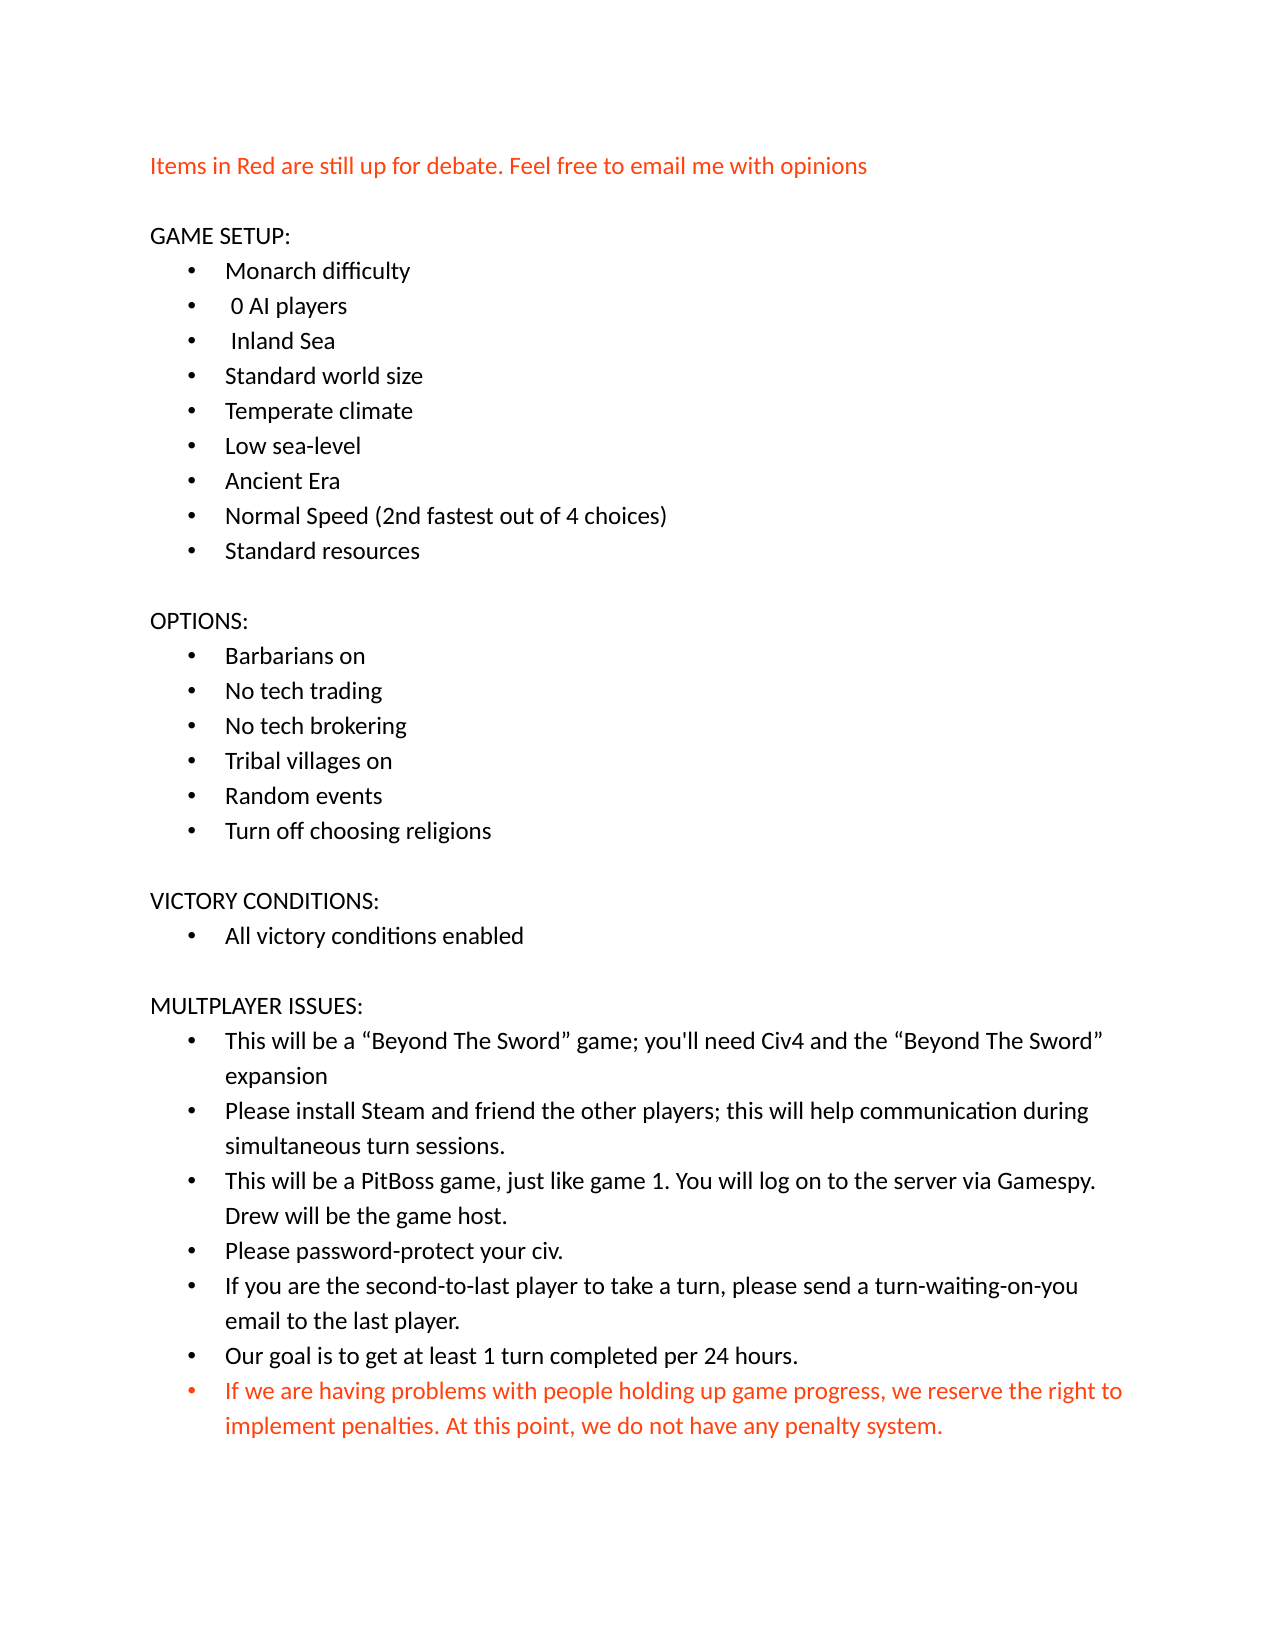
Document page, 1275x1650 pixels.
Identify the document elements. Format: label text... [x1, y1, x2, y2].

list Standard world size [187, 360, 1125, 391]
list No tech brokering [187, 710, 1125, 741]
list Monarch difficulty [187, 255, 1125, 286]
list If you are the second-to-last player to take a turn, please send a turn-waiting-on-you email to the last player. [187, 1270, 1125, 1336]
text OPTIONS: [150, 605, 1125, 636]
list No tech trading [187, 675, 1125, 706]
list All victory conditions enabled [187, 920, 1125, 951]
list Low sea-level [187, 430, 1125, 461]
list Turn off choosing religions [187, 815, 1125, 846]
list Inland Sea [187, 325, 1125, 356]
list Our goal is to get at least 1 turn completed per 24 hours. [187, 1340, 1125, 1371]
text GAME SETUP: [150, 220, 1125, 251]
list Standard resources [187, 535, 1125, 566]
list Normal Speed (2nd fastest out of 4 choices) [187, 500, 1125, 531]
list This will be a “Beyond The Sword” game; you'll need Civ4 and the “Beyond The Sword” expansion [187, 1025, 1125, 1091]
list Ancient Era [187, 465, 1125, 496]
list If we are having problems with people holding up game progress, we reserve the right to implement penalties. At this point, we do not have any penalty system. [187, 1375, 1125, 1441]
list This will be a PitBoss game, just like game 1. You will log on to the server via Gamespy. Drew will be the game host. [187, 1165, 1125, 1231]
list Please password-protect your civ. [187, 1235, 1125, 1266]
list 0 AI players [187, 290, 1125, 321]
list Please install Steam and friend the other players; this will help communication during simultaneous turn sessions. [187, 1095, 1125, 1161]
text Items in Red are still up for debate. Feel free to email me with opinions [150, 150, 1125, 181]
list Tribal villages on [187, 745, 1125, 776]
text MULTPLAYER ISSUES: [150, 990, 1125, 1021]
list Temperate climate [187, 395, 1125, 426]
list Random events [187, 780, 1125, 811]
text VICTORY CONDITIONS: [150, 885, 1125, 916]
list Barbarians on [187, 640, 1125, 671]
